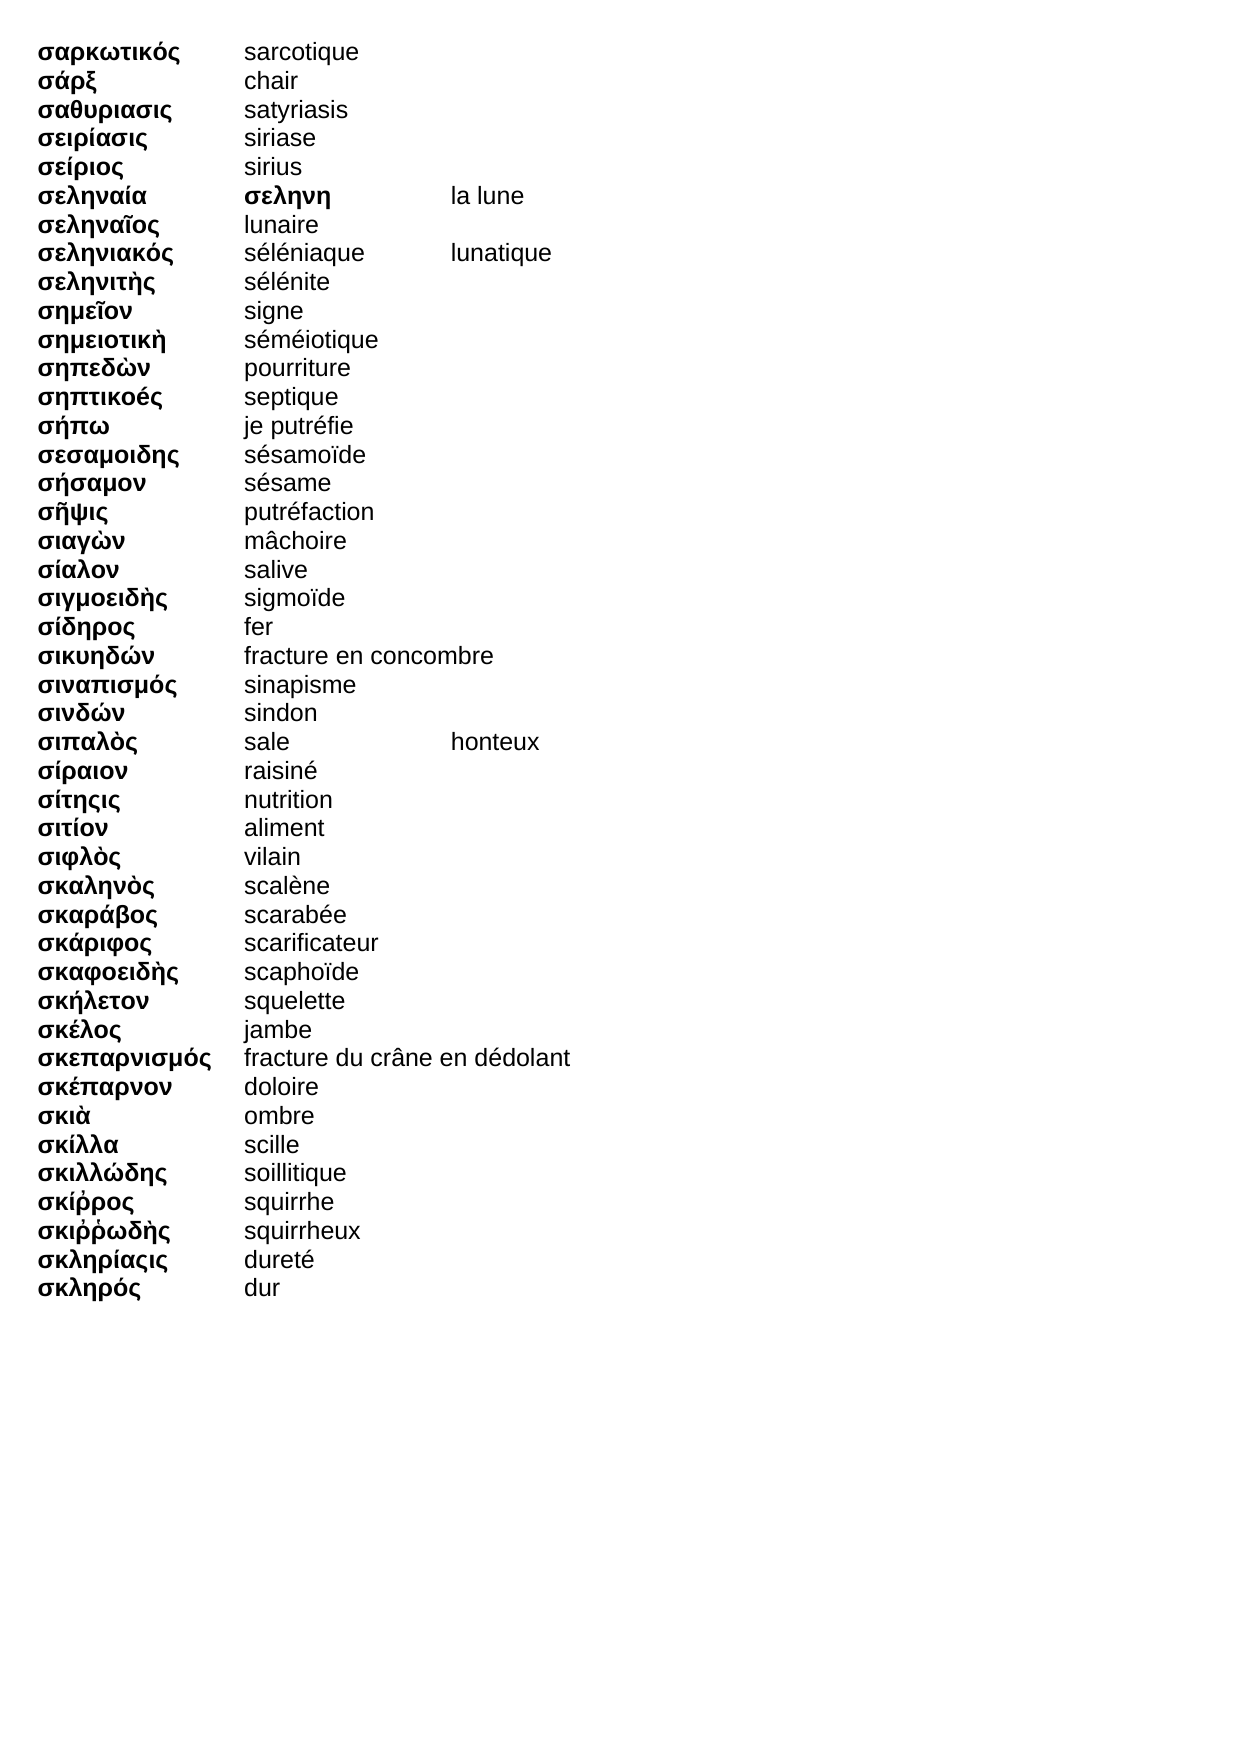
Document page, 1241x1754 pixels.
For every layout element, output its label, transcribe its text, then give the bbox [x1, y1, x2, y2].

text σκεπαρνισμός fracture du crâne en dédolant [37, 1043, 1203, 1072]
text σικυηδών fracture en concombre [37, 641, 1203, 670]
text σήπω je putréfie [37, 411, 1203, 440]
text σείριος sirius [37, 152, 1203, 181]
text σκέπαρνον doloire [37, 1072, 1203, 1101]
text σιναπισμός sinapisme [37, 670, 1203, 698]
text σκήλετον squelette [37, 986, 1203, 1015]
text σημεῖον signe [37, 296, 1203, 325]
text σκιὰ ombre [37, 1101, 1203, 1130]
text σίαλον salive [37, 555, 1203, 583]
text σεληναία σεληνη la lune [37, 181, 1203, 210]
text σειρίασις siriase [37, 123, 1203, 152]
text σῆψις putréfaction [37, 497, 1203, 526]
text σκαληνὸς scalène [37, 871, 1203, 900]
text σημειοτικὴ séméiotique [37, 325, 1203, 353]
text σηπεδὼν pourriture [37, 353, 1203, 382]
text σεληνιτὴς sélénite [37, 267, 1203, 296]
text σκάριφος scarificateur [37, 928, 1203, 957]
text σιγμοειδὴς sigmoïde [37, 583, 1203, 612]
text σκληρός dur [37, 1273, 1203, 1302]
text σκίῤρος squirrhe [37, 1187, 1203, 1216]
text σαρκωτικός sarcotique [37, 37, 1203, 66]
text σκίλλα scille [37, 1130, 1203, 1158]
text σκληρίαςις dureté [37, 1245, 1203, 1273]
text σεσαμοιδης sésamoïde [37, 440, 1203, 468]
text σιπαλὸς sale honteux [37, 727, 1203, 756]
text σαθυριασις satyriasis [37, 95, 1203, 123]
text σινδών sindon [37, 698, 1203, 727]
text σκαράβος scarabée [37, 900, 1203, 928]
text σεληναῖος lunaire [37, 210, 1203, 238]
text σιτίον aliment [37, 813, 1203, 842]
text σκιῤῥωδὴς squirrheux [37, 1216, 1203, 1245]
text σκέλος jambe [37, 1015, 1203, 1043]
text σίδηρος fer [37, 612, 1203, 641]
text σιφλὸς vilain [37, 842, 1203, 871]
text σκιλλώδης soillitique [37, 1158, 1203, 1187]
text σεληνιακός séléniaque lunatique [37, 238, 1203, 267]
text σηπτικοéς septique [37, 382, 1203, 411]
text σάρξ chair [37, 66, 1203, 95]
text σίραιον raisiné [37, 756, 1203, 785]
text σίτηςις nutrition [37, 785, 1203, 813]
text σήσαμον sésame [37, 468, 1203, 497]
text σκαφοειδὴς scaphoïde [37, 957, 1203, 986]
text σιαγὼν mâchoire [37, 526, 1203, 555]
